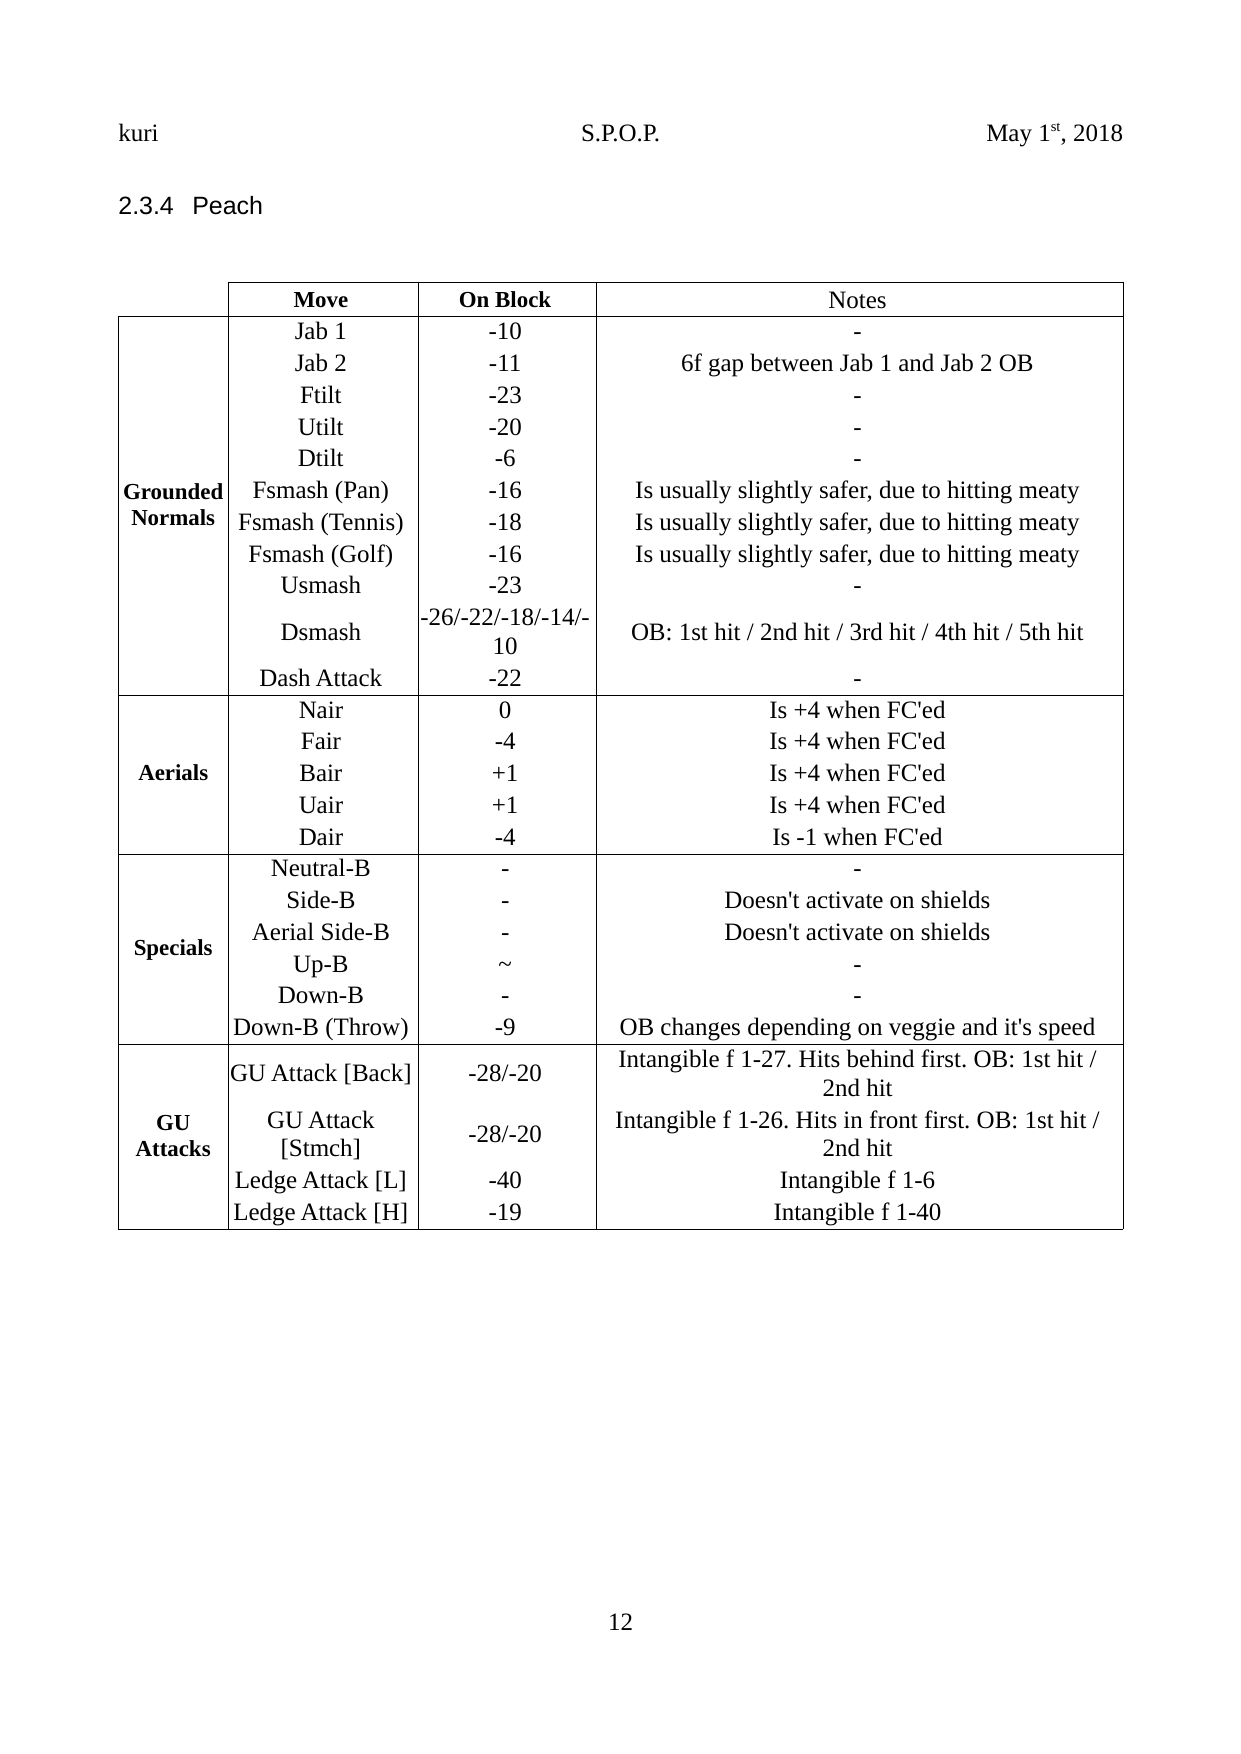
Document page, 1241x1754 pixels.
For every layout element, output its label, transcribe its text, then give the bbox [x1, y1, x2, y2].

table_cell Dtilt [229, 444, 418, 475]
table_cell Is usually slightly safer, due to hitting meaty [597, 475, 1123, 507]
table_cell Is +4 when FC'ed [597, 696, 1123, 726]
table_cell Aerial Side-B [229, 917, 418, 949]
subtitle Peach [118, 191, 1123, 220]
table_cell - [419, 981, 596, 1012]
table_cell Aerials [119, 696, 228, 853]
table_cell +1 [419, 790, 596, 822]
table_cell -16 [419, 475, 596, 507]
table_cell - [419, 855, 596, 885]
table_cell Is usually slightly safer, due to hitting meaty [597, 539, 1123, 571]
table_header [118, 282, 228, 316]
table_cell - [597, 317, 1123, 348]
table_cell -11 [419, 348, 596, 380]
table_cell -40 [419, 1165, 596, 1197]
table_cell Usmash [229, 571, 418, 602]
table_cell Fsmash (Golf) [229, 539, 418, 571]
table_cell Is +4 when FC'ed [597, 726, 1123, 758]
table_cell - [597, 855, 1123, 885]
table_cell GU Attacks [119, 1045, 228, 1229]
table_cell -18 [419, 507, 596, 539]
table_cell -26/-22/-18/-14/-10 [419, 602, 596, 663]
table_cell -19 [419, 1197, 596, 1229]
table_cell OB: 1st hit / 2nd hit / 3rd hit / 4th hit / 5th hit [597, 602, 1123, 663]
table_cell 0 [419, 696, 596, 726]
table_cell Utilt [229, 412, 418, 443]
table_cell - [597, 380, 1123, 412]
table_cell -4 [419, 726, 596, 758]
table_cell -4 [419, 822, 596, 853]
table_cell Doesn't activate on shields [597, 885, 1123, 917]
table_cell Doesn't activate on shields [597, 917, 1123, 949]
table_cell OB changes depending on veggie and it's speed [597, 1012, 1123, 1044]
table_cell -16 [419, 539, 596, 571]
table_cell -9 [419, 1012, 596, 1044]
table_cell Fair [229, 726, 418, 758]
table_cell Dash Attack [229, 663, 418, 694]
table_cell Grounded Normals [119, 317, 228, 694]
table_cell - [597, 444, 1123, 475]
table_cell - [597, 981, 1123, 1012]
table_cell Nair [229, 696, 418, 726]
table_cell Fsmash (Tennis) [229, 507, 418, 539]
table_cell ~ [419, 949, 596, 981]
table_header Move [229, 283, 418, 316]
table_cell Is usually slightly safer, due to hitting meaty [597, 507, 1123, 539]
table_cell - [419, 917, 596, 949]
table_header On Block [419, 283, 596, 316]
table_cell -22 [419, 663, 596, 694]
table_cell Jab 2 [229, 348, 418, 380]
table_cell -23 [419, 380, 596, 412]
table_cell Fsmash (Pan) [229, 475, 418, 507]
table_cell - [597, 412, 1123, 443]
table_cell 6f gap between Jab 1 and Jab 2 OB [597, 348, 1123, 380]
table_cell -23 [419, 571, 596, 602]
table_cell Intangible f 1-26. Hits in front first. OB: 1st hit / 2nd hit [597, 1105, 1123, 1165]
table_cell Dsmash [229, 602, 418, 663]
table_cell GU Attack [Stmch] [229, 1105, 418, 1165]
table_cell Intangible f 1-6 [597, 1165, 1123, 1197]
table_cell -10 [419, 317, 596, 348]
table_cell GU Attack [Back] [229, 1045, 418, 1104]
table_cell Neutral-B [229, 855, 418, 885]
table_cell Up-B [229, 949, 418, 981]
table_cell -6 [419, 444, 596, 475]
table_cell -20 [419, 412, 596, 443]
table_cell Specials [119, 855, 228, 1044]
table_cell +1 [419, 758, 596, 790]
table_cell -28/-20 [419, 1105, 596, 1165]
table_cell Uair [229, 790, 418, 822]
table_cell Ftilt [229, 380, 418, 412]
table_cell - [597, 949, 1123, 981]
table_cell Is +4 when FC'ed [597, 790, 1123, 822]
table_cell Side-B [229, 885, 418, 917]
table_cell -28/-20 [419, 1045, 596, 1104]
table_cell Ledge Attack [H] [229, 1197, 418, 1229]
table_cell Bair [229, 758, 418, 790]
table_cell Down-B [229, 981, 418, 1012]
table_header Notes [597, 283, 1123, 316]
table_cell Is -1 when FC'ed [597, 822, 1123, 853]
table_cell - [597, 663, 1123, 694]
table_cell Jab 1 [229, 317, 418, 348]
table_cell Down-B (Throw) [229, 1012, 418, 1044]
table_cell Dair [229, 822, 418, 853]
table_cell Intangible f 1-40 [597, 1197, 1123, 1229]
table_cell - [419, 885, 596, 917]
table_cell - [597, 571, 1123, 602]
table_cell Ledge Attack [L] [229, 1165, 418, 1197]
table_cell Intangible f 1-27. Hits behind first. OB: 1st hit / 2nd hit [597, 1045, 1123, 1104]
table_cell Is +4 when FC'ed [597, 758, 1123, 790]
